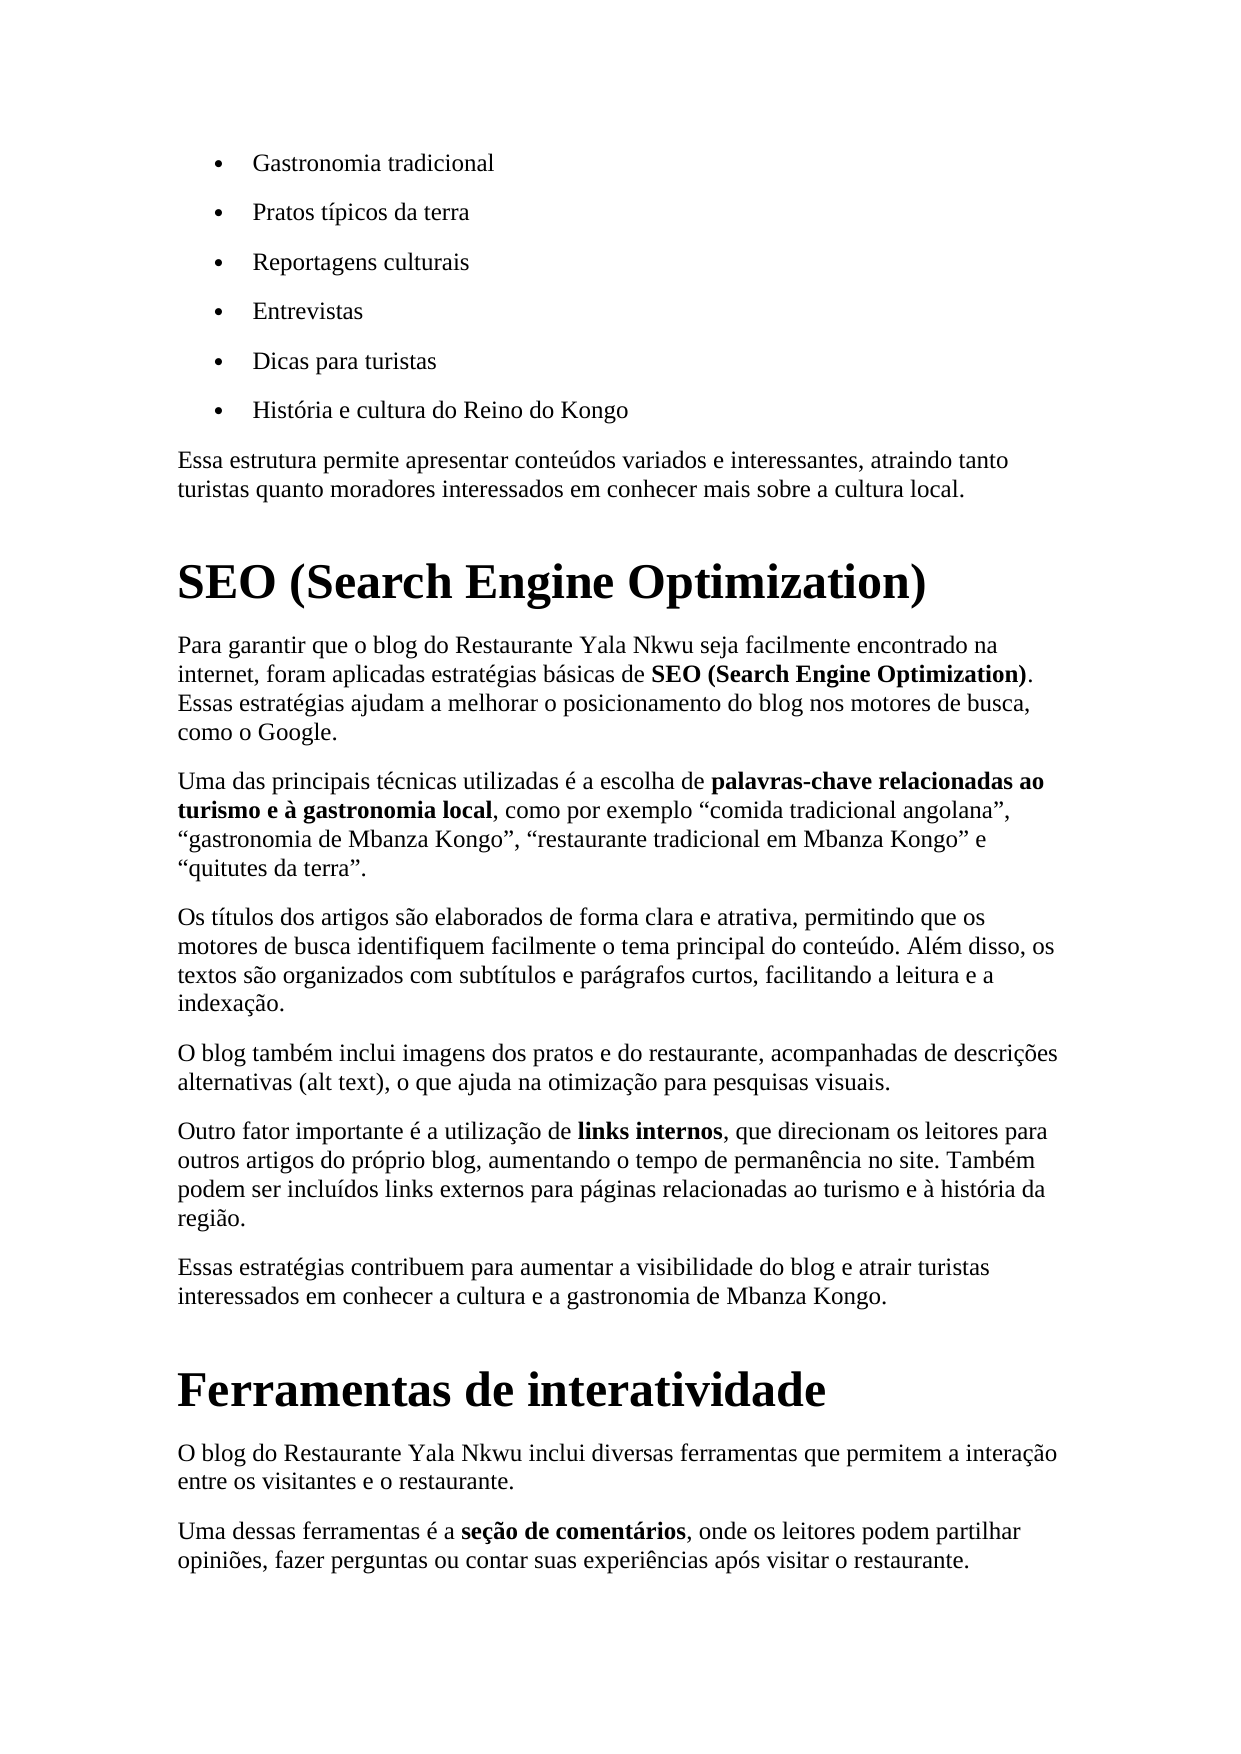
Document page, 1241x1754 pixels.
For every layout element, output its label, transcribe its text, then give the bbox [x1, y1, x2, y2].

text Ferramentas de interatividade [177, 1359, 1063, 1417]
text Para garantir que o blog do Restaurante Yala Nkwu seja facilmente encontrado na internet, foram aplicadas estratégias básicas de SEO (Search Engine Optimization). Essas estratégias ajudam a melhorar o posicionamento do blog nos motores de busca, como o Google. [177, 631, 1063, 746]
list Pratos típicos da terra [215, 197, 1063, 226]
list Dicas para turistas [215, 346, 1063, 375]
text Essas estratégias contribuem para aumentar a visibilidade do blog e atrair turistas interessados em conhecer a cultura e a gastronomia de Mbanza Kongo. [177, 1252, 1063, 1310]
list História e cultura do Reino do Kongo [215, 396, 1063, 424]
text Uma das principais técnicas utilizadas é a escolha de palavras-chave relacionadas ao turismo e à gastronomia local, como por exemplo “comida tradicional angolana”, “gastronomia de Mbanza Kongo”, “restaurante tradicional em Mbanza Kongo” e “quitutes da terra”. [177, 766, 1063, 881]
text Os títulos dos artigos são elaborados de forma clara e atrativa, permitindo que os motores de busca identifiquem facilmente o tema principal do conteúdo. Além disso, os textos são organizados com subtítulos e parágrafos curtos, facilitando a leitura e a indexação. [177, 902, 1063, 1017]
list Gastronomia tradicional [215, 148, 1063, 176]
text O blog também inclui imagens dos pratos e do restaurante, acompanhadas de descrições alternativas (alt text), o que ajuda na otimização para pesquisas visuais. [177, 1038, 1063, 1096]
text O blog do Restaurante Yala Nkwu inclui diversas ferramentas que permitem a interação entre os visitantes e o restaurante. [177, 1438, 1063, 1495]
text SEO (Search Engine Optimization) [177, 552, 1063, 610]
list Reportagens culturais [215, 247, 1063, 276]
text Outro fator importante é a utilização de links internos, que direcionam os leitores para outros artigos do próprio blog, aumentando o tempo de permanência no site. Também podem ser incluídos links externos para páginas relacionadas ao turismo e à história da região. [177, 1116, 1063, 1231]
text Uma dessas ferramentas é a seção de comentários, onde os leitores podem partilhar opiniões, fazer perguntas ou contar suas experiências após visitar o restaurante. [177, 1516, 1063, 1573]
list Entrevistas [215, 296, 1063, 325]
text Essa estrutura permite apresentar conteúdos variados e interessantes, atraindo tanto turistas quanto moradores interessados em conhecer mais sobre a cultura local. [177, 445, 1063, 503]
